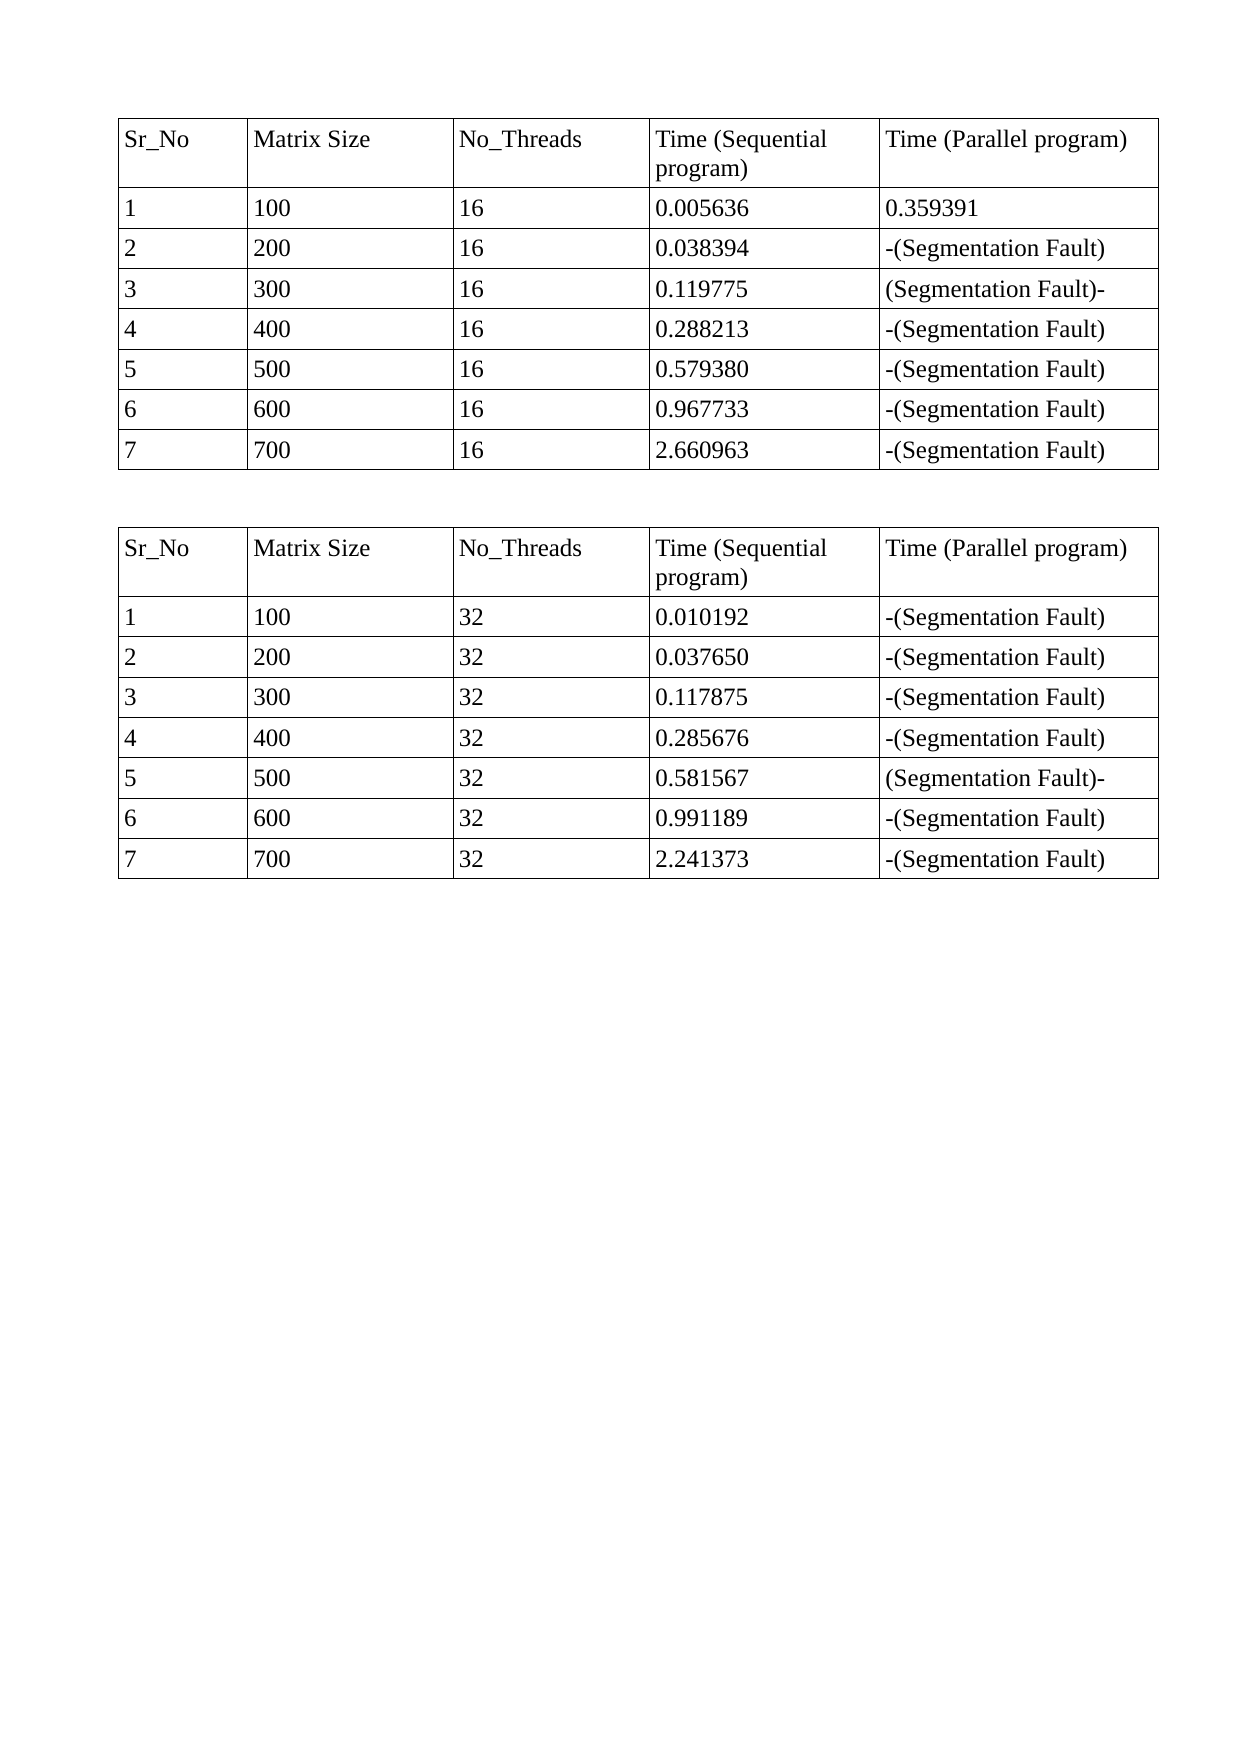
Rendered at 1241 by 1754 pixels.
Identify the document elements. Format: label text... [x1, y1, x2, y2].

table_cell 600 [248, 390, 453, 429]
table_cell -(Segmentation Fault) [880, 799, 1158, 838]
table_cell 0.038394 [650, 229, 879, 268]
table_cell 6 [119, 799, 247, 838]
table_cell 16 [454, 269, 649, 308]
table_cell 200 [248, 637, 453, 677]
table_cell 500 [248, 350, 453, 389]
table_header Time (Parallel program) [880, 119, 1158, 187]
table_cell 3 [119, 269, 247, 308]
table_cell 32 [454, 758, 649, 798]
table_cell 3 [119, 678, 247, 717]
table_header Time (Sequential program) [650, 528, 879, 596]
table_cell 32 [454, 597, 649, 636]
table_cell 0.991189 [650, 799, 879, 838]
table_cell 32 [454, 718, 649, 757]
table_cell 400 [248, 309, 453, 348]
table_cell 300 [248, 678, 453, 717]
table_header Matrix Size [248, 528, 453, 596]
table_cell 16 [454, 188, 649, 227]
table_cell 32 [454, 839, 649, 878]
table_cell 0.005636 [650, 188, 879, 227]
table_cell 0.581567 [650, 758, 879, 798]
table_cell (Segmentation Fault)- [880, 758, 1158, 798]
table_header Sr_No [119, 528, 247, 596]
table_cell -(Segmentation Fault) [880, 597, 1158, 636]
table_cell 5 [119, 758, 247, 798]
table_cell 2 [119, 637, 247, 677]
table_cell 7 [119, 430, 247, 469]
table_cell 16 [454, 390, 649, 429]
table_cell 6 [119, 390, 247, 429]
table_header No_Threads [454, 119, 649, 187]
table_cell -(Segmentation Fault) [880, 718, 1158, 757]
table_cell -(Segmentation Fault) [880, 839, 1158, 878]
table_cell 300 [248, 269, 453, 308]
table_cell 100 [248, 188, 453, 227]
table_cell 4 [119, 718, 247, 757]
table_cell -(Segmentation Fault) [880, 350, 1158, 389]
table_header Time (Parallel program) [880, 528, 1158, 596]
table_cell 5 [119, 350, 247, 389]
table_cell -(Segmentation Fault) [880, 637, 1158, 677]
table_cell 0.117875 [650, 678, 879, 717]
table_cell 700 [248, 430, 453, 469]
table_cell 4 [119, 309, 247, 348]
table_cell 1 [119, 597, 247, 636]
table_cell -(Segmentation Fault) [880, 430, 1158, 469]
table_cell 16 [454, 350, 649, 389]
table_header Sr_No [119, 119, 247, 187]
table_cell 16 [454, 229, 649, 268]
table_cell 200 [248, 229, 453, 268]
table_cell -(Segmentation Fault) [880, 229, 1158, 268]
table_cell 0.037650 [650, 637, 879, 677]
table_cell 0.359391 [880, 188, 1158, 227]
table_cell (Segmentation Fault)- [880, 269, 1158, 308]
table_cell 2 [119, 229, 247, 268]
table_cell 32 [454, 678, 649, 717]
table_cell 100 [248, 597, 453, 636]
table_cell 0.119775 [650, 269, 879, 308]
table_cell 32 [454, 637, 649, 677]
table_cell 0.288213 [650, 309, 879, 348]
table_cell 1 [119, 188, 247, 227]
table_header Time (Sequential program) [650, 119, 879, 187]
table_cell -(Segmentation Fault) [880, 678, 1158, 717]
table_cell 32 [454, 799, 649, 838]
table_cell 16 [454, 309, 649, 348]
table_cell 500 [248, 758, 453, 798]
table_header No_Threads [454, 528, 649, 596]
table_cell 7 [119, 839, 247, 878]
table_cell 0.285676 [650, 718, 879, 757]
table_cell 0.967733 [650, 390, 879, 429]
table_cell 0.010192 [650, 597, 879, 636]
table_cell 400 [248, 718, 453, 757]
table_cell 16 [454, 430, 649, 469]
table_cell -(Segmentation Fault) [880, 309, 1158, 348]
table_cell -(Segmentation Fault) [880, 390, 1158, 429]
table_cell 2.241373 [650, 839, 879, 878]
table_cell 2.660963 [650, 430, 879, 469]
table_cell 700 [248, 839, 453, 878]
table_cell 600 [248, 799, 453, 838]
table_cell 0.579380 [650, 350, 879, 389]
table_header Matrix Size [248, 119, 453, 187]
